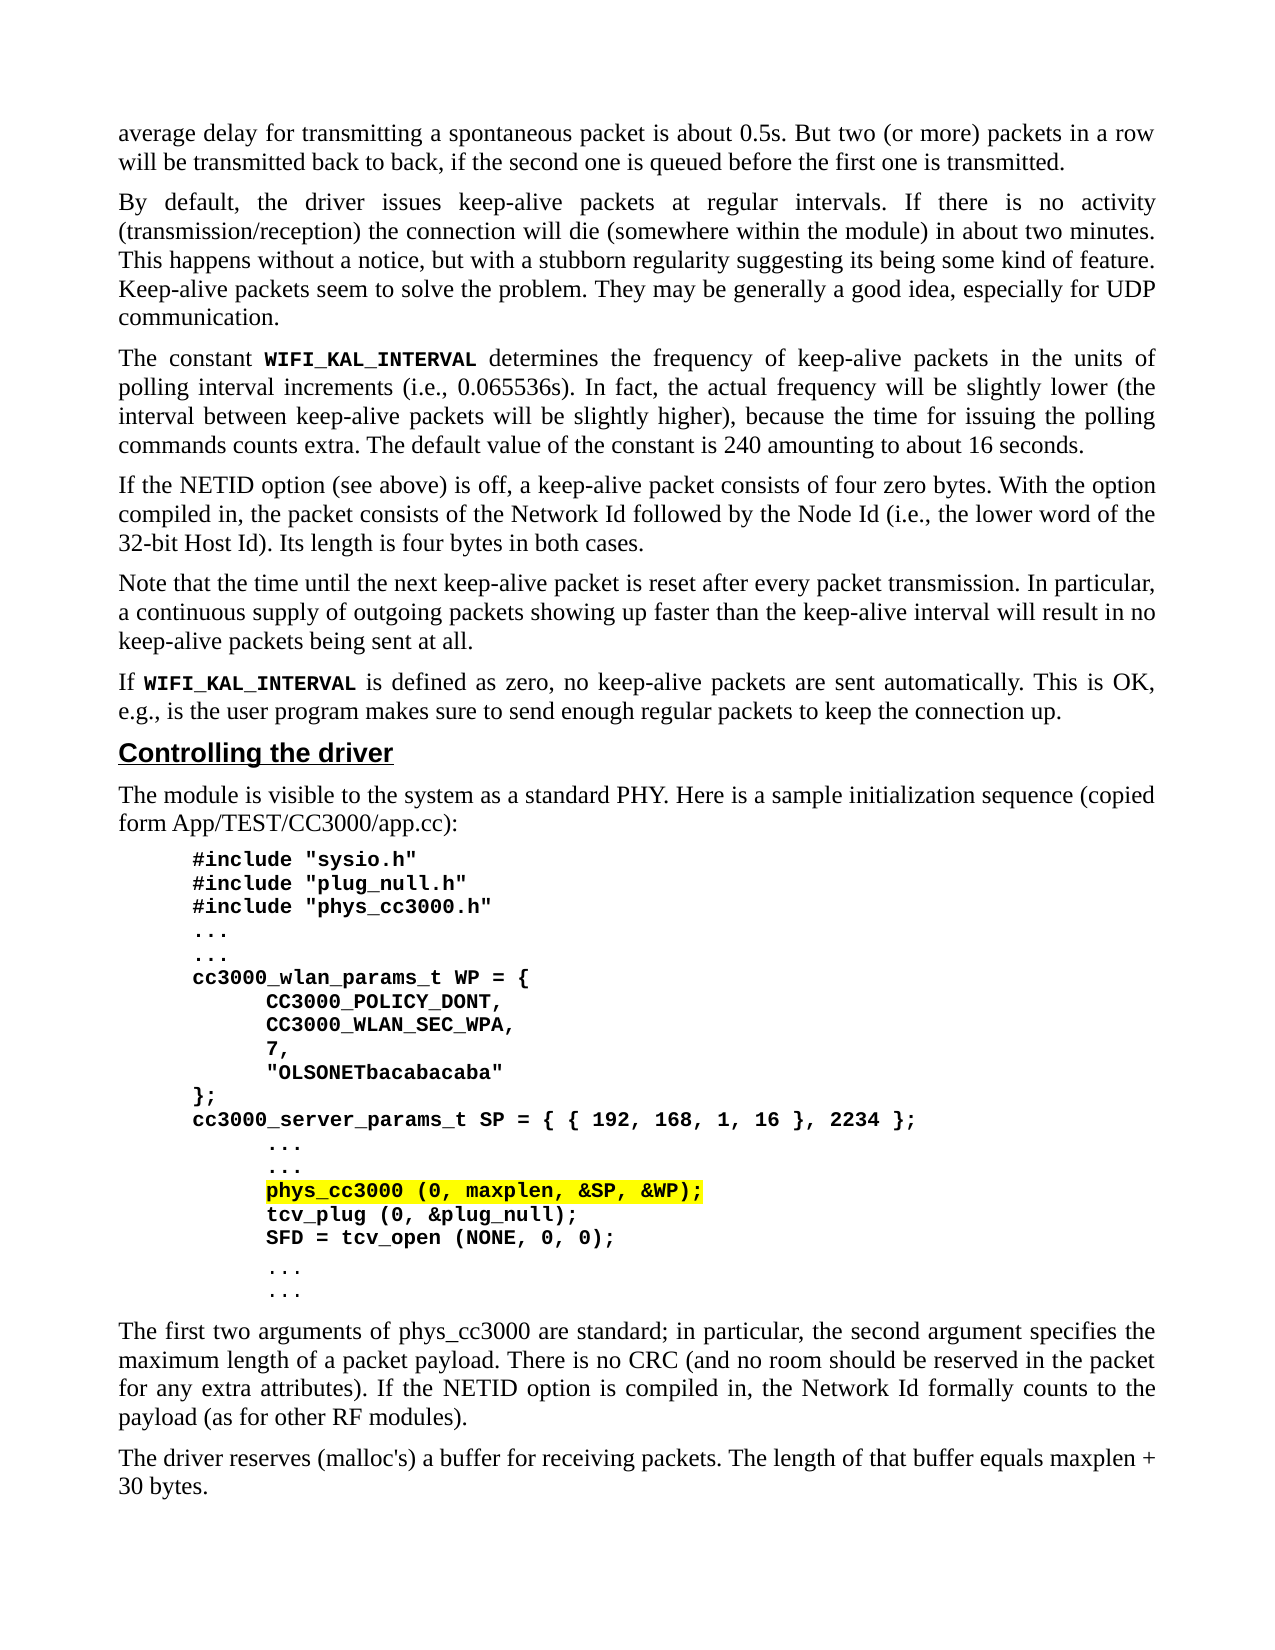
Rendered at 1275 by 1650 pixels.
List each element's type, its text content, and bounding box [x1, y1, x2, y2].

text "OLSONETbacabacaba" [118, 1062, 1157, 1085]
text The module is visible to the system as a standard PHY. Here is a sample initialization sequence (copied form App/TEST/CC3000/app.cc): [118, 780, 1157, 837]
text #include "sysio.h" [118, 849, 1157, 873]
text 7, [118, 1038, 1157, 1062]
text If WIFI_KAL_INTERVAL is defined as zero, no keep-alive packets are sent automatically. This is OK, e.g., is the user program makes sure to send enough regular packets to keep the connection up. [118, 667, 1157, 725]
text The driver reserves (malloc's) a buffer for receiving packets. The length of that buffer equals maxplen + 30 bytes. [118, 1443, 1157, 1500]
text }; [118, 1085, 1157, 1109]
text ... [118, 1281, 1157, 1304]
text phys_cc3000 (0, maxplen, &SP, &WP); [118, 1180, 1157, 1204]
text cc3000_server_params_t SP = { { 192, 168, 1, 16 }, 2234 }; [118, 1109, 1157, 1133]
subtitle Controlling the driver [118, 737, 1157, 768]
text #include "phys_cc3000.h" [118, 896, 1157, 920]
text SFD = tcv_open (NONE, 0, 0); [118, 1227, 1157, 1251]
text If the NETID option (see above) is off, a keep-alive packet consists of four zero bytes. With the option compiled in, the packet consists of the Network Id followed by the Node Id (i.e., the lower word of the 32-bit Host Id). Its length is four bytes in both cases. [118, 471, 1157, 557]
text ... [118, 943, 1157, 967]
text average delay for transmitting a spontaneous packet is about 0.5s. But two (or more) packets in a row will be transmitted back to back, if the second one is queued before the first one is transmitted. [118, 118, 1157, 176]
text #include "plug_null.h" [118, 873, 1157, 896]
text ... [118, 1133, 1157, 1156]
text CC3000_WLAN_SEC_WPA, [118, 1014, 1157, 1038]
text cc3000_wlan_params_t WP = { [118, 967, 1157, 991]
text ... [118, 1156, 1157, 1180]
text The constant WIFI_KAL_INTERVAL determines the frequency of keep-alive packets in the units of polling interval increments (i.e., 0.065536s). In fact, the actual frequency will be slightly lower (the interval between keep-alive packets will be slightly higher), because the time for issuing the polling commands counts extra. The default value of the constant is 240 amounting to about 16 seconds. [118, 343, 1157, 459]
text ... [118, 1251, 1157, 1281]
text ... [118, 920, 1157, 943]
text Note that the time until the next keep-alive packet is reset after every packet transmission. In particular, a continuous supply of outgoing packets showing up faster than the keep-alive interval will result in no keep-alive packets being sent at all. [118, 568, 1157, 655]
text CC3000_POLICY_DONT, [118, 991, 1157, 1014]
text The first two arguments of phys_cc3000 are standard; in particular, the second argument specifies the maximum length of a packet payload. There is no CRC (and no room should be reserved in the packet for any extra attributes). If the NETID option is compiled in, the Network Id formally counts to the payload (as for other RF modules). [118, 1316, 1157, 1431]
text tcv_plug (0, &plug_null); [118, 1204, 1157, 1227]
text By default, the driver issues keep-alive packets at regular intervals. If there is no activity (transmission/reception) the connection will die (somewhere within the module) in about two minutes. This happens without a notice, but with a stubborn regularity suggesting its being some kind of feature. Keep-alive packets seem to solve the problem. They may be generally a good idea, especially for UDP communication. [118, 187, 1157, 331]
